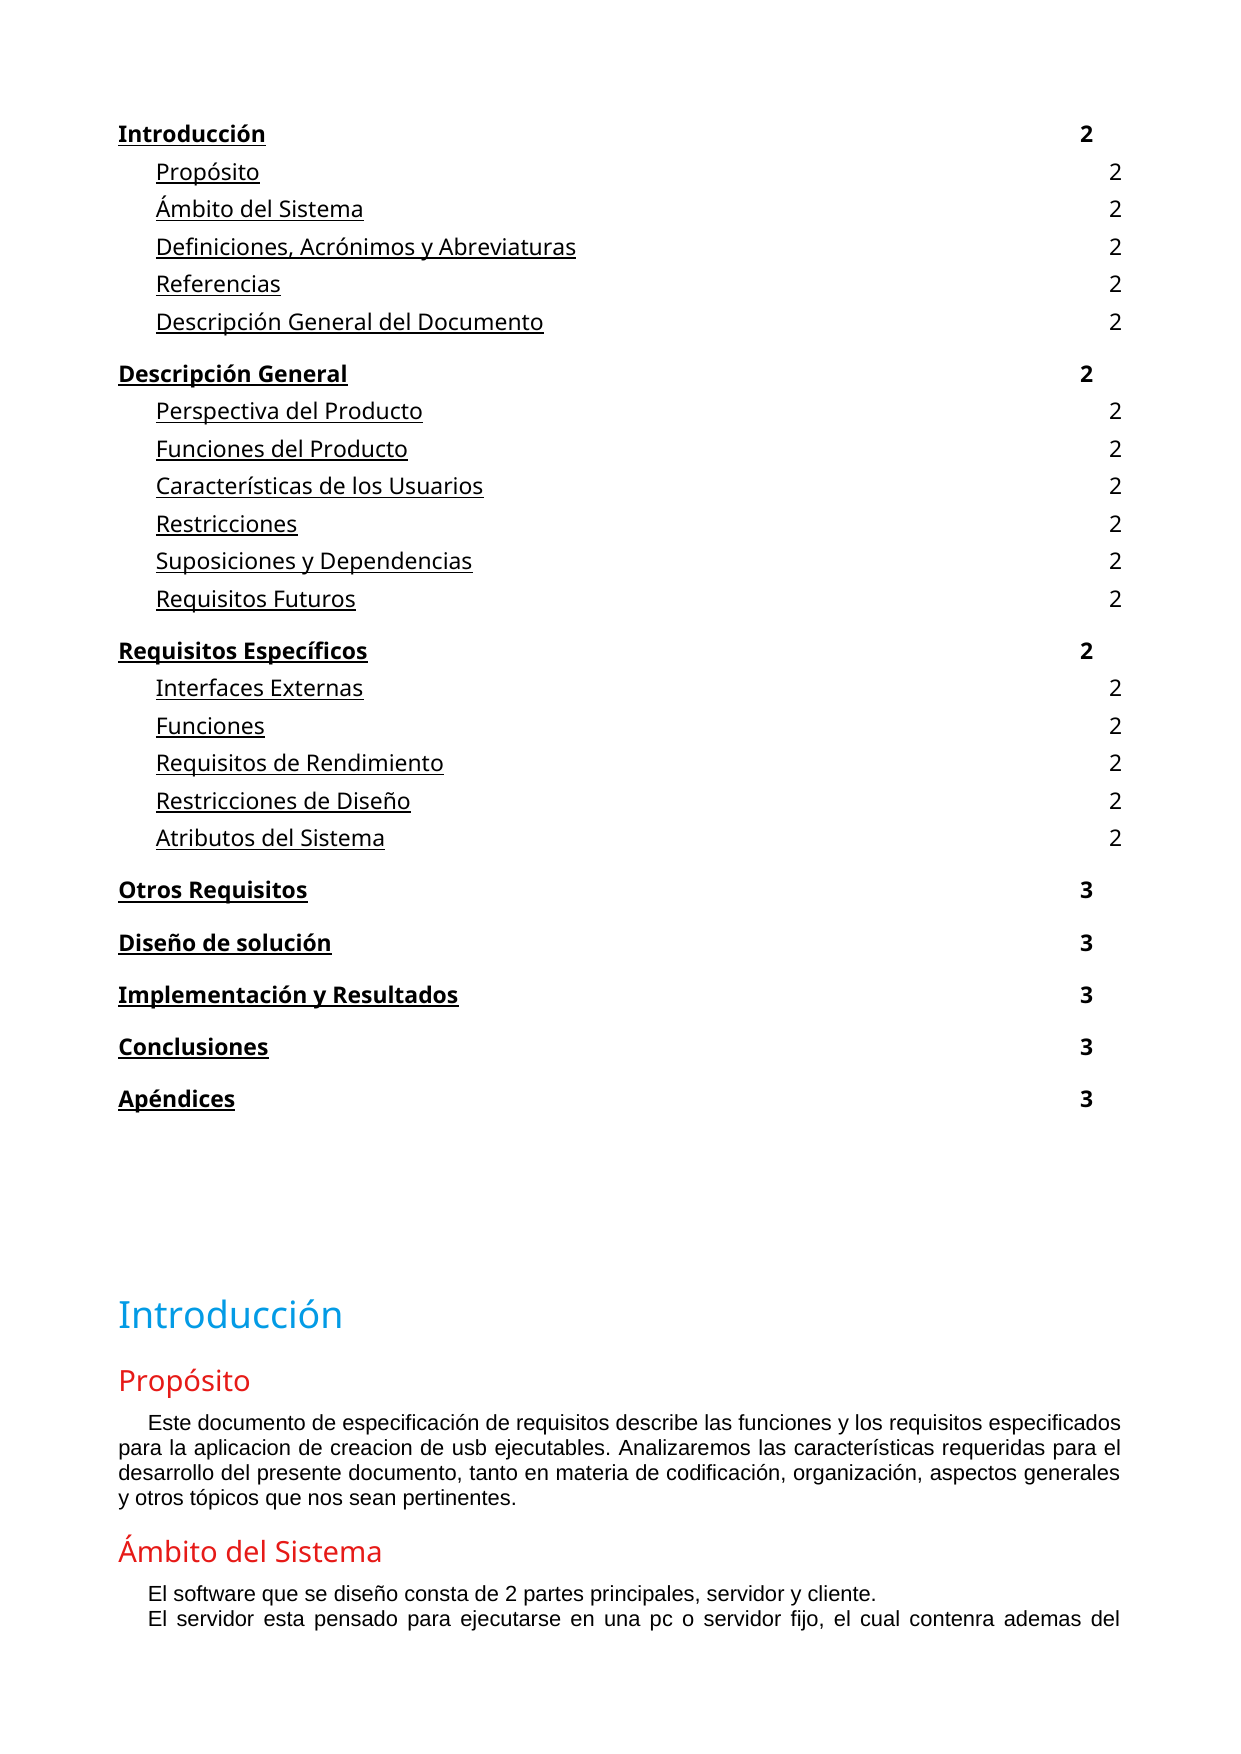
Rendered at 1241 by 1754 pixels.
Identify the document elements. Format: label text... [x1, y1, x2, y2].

text Restricciones 2 [156, 508, 1122, 539]
text Funciones del Producto 2 [156, 433, 1122, 464]
text Funciones 2 [156, 710, 1122, 741]
text Requisitos Futuros 2 [156, 583, 1122, 614]
text Características de los Usuarios 2 [156, 470, 1122, 501]
text Definiciones, Acrónimos y Abreviaturas 2 [156, 231, 1122, 262]
text Propósito 2 [156, 156, 1122, 187]
text Otros Requisitos 3 [118, 874, 1122, 906]
text El software que se diseño consta de 2 partes principales, servidor y cliente. [118, 1581, 1122, 1606]
text Descripción General 2 [118, 358, 1122, 389]
text Ámbito del Sistema 2 [156, 193, 1122, 224]
text Descripción General del Documento 2 [156, 306, 1122, 337]
text Interfaces Externas 2 [156, 672, 1122, 703]
text Introducción [118, 1288, 1122, 1339]
text Implementación y Resultados 3 [118, 978, 1122, 1010]
text Perspectiva del Producto 2 [156, 395, 1122, 426]
text Restricciones de Diseño 2 [156, 785, 1122, 816]
text Suposiciones y Dependencias 2 [156, 545, 1122, 576]
text Propósito [118, 1360, 1122, 1399]
text Introducción 2 [118, 118, 1122, 149]
text Conclusiones 3 [118, 1031, 1122, 1062]
text Diseño de solución 3 [118, 926, 1122, 958]
text Referencias 2 [156, 268, 1122, 299]
text Este documento de especificación de requisitos describe las funciones y los requisitos especificados para la aplicacion de creacion de usb ejecutables. Analizaremos las características requeridas para el desarrollo del presente documento, tanto en materia de codificación, organización, aspectos generales y otros tópicos que nos sean pertinentes. [118, 1409, 1122, 1510]
text Ámbito del Sistema [118, 1531, 1122, 1571]
text Requisitos de Rendimiento 2 [156, 747, 1122, 778]
text Atributos del Sistema 2 [156, 822, 1122, 853]
text El servidor esta pensado para ejecutarse en una pc o servidor fijo, el cual contenra ademas del [118, 1606, 1122, 1631]
text Requisitos Específicos 2 [118, 635, 1122, 666]
text Apéndices 3 [118, 1083, 1122, 1114]
